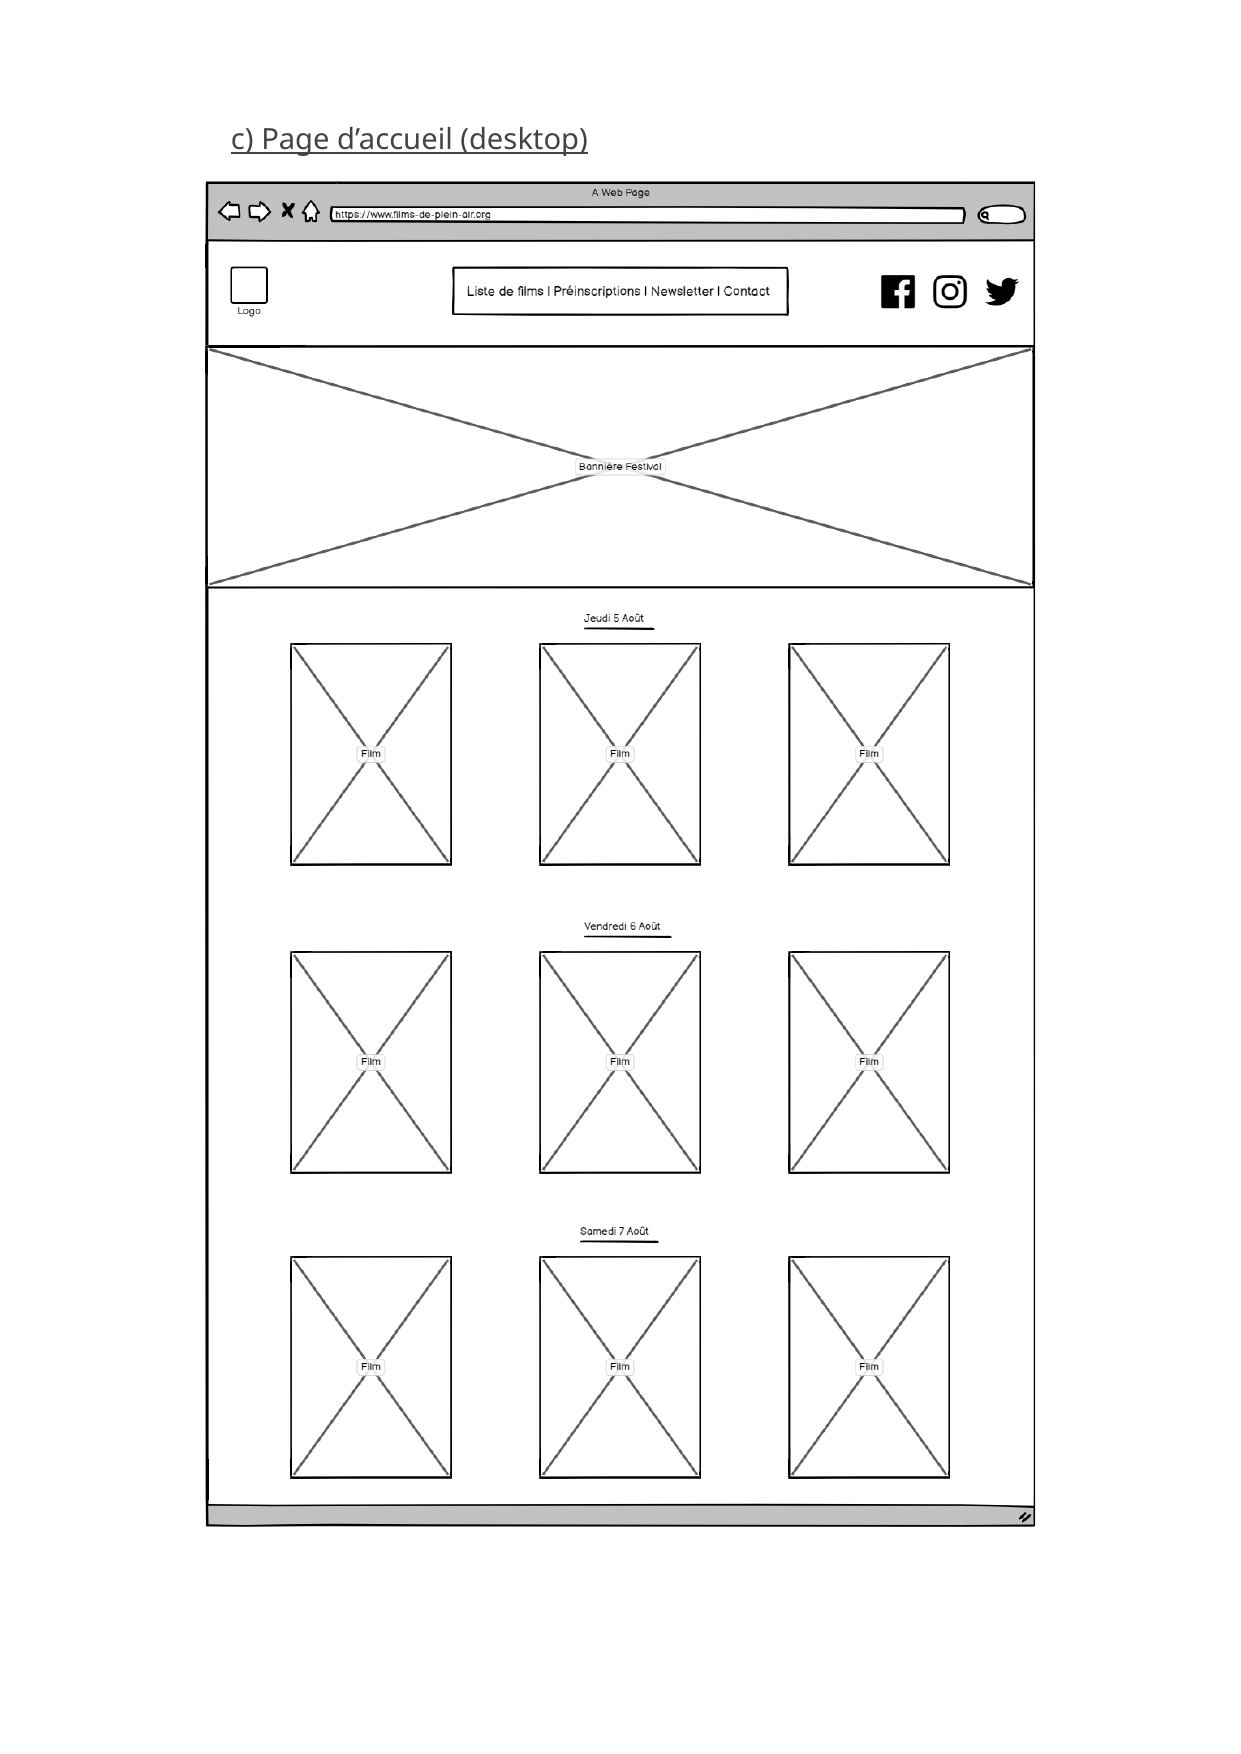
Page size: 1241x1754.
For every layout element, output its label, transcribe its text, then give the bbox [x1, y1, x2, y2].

picture [205, 181, 1036, 1527]
subtitle c) Page d’accueil (desktop) [193, 118, 1122, 158]
